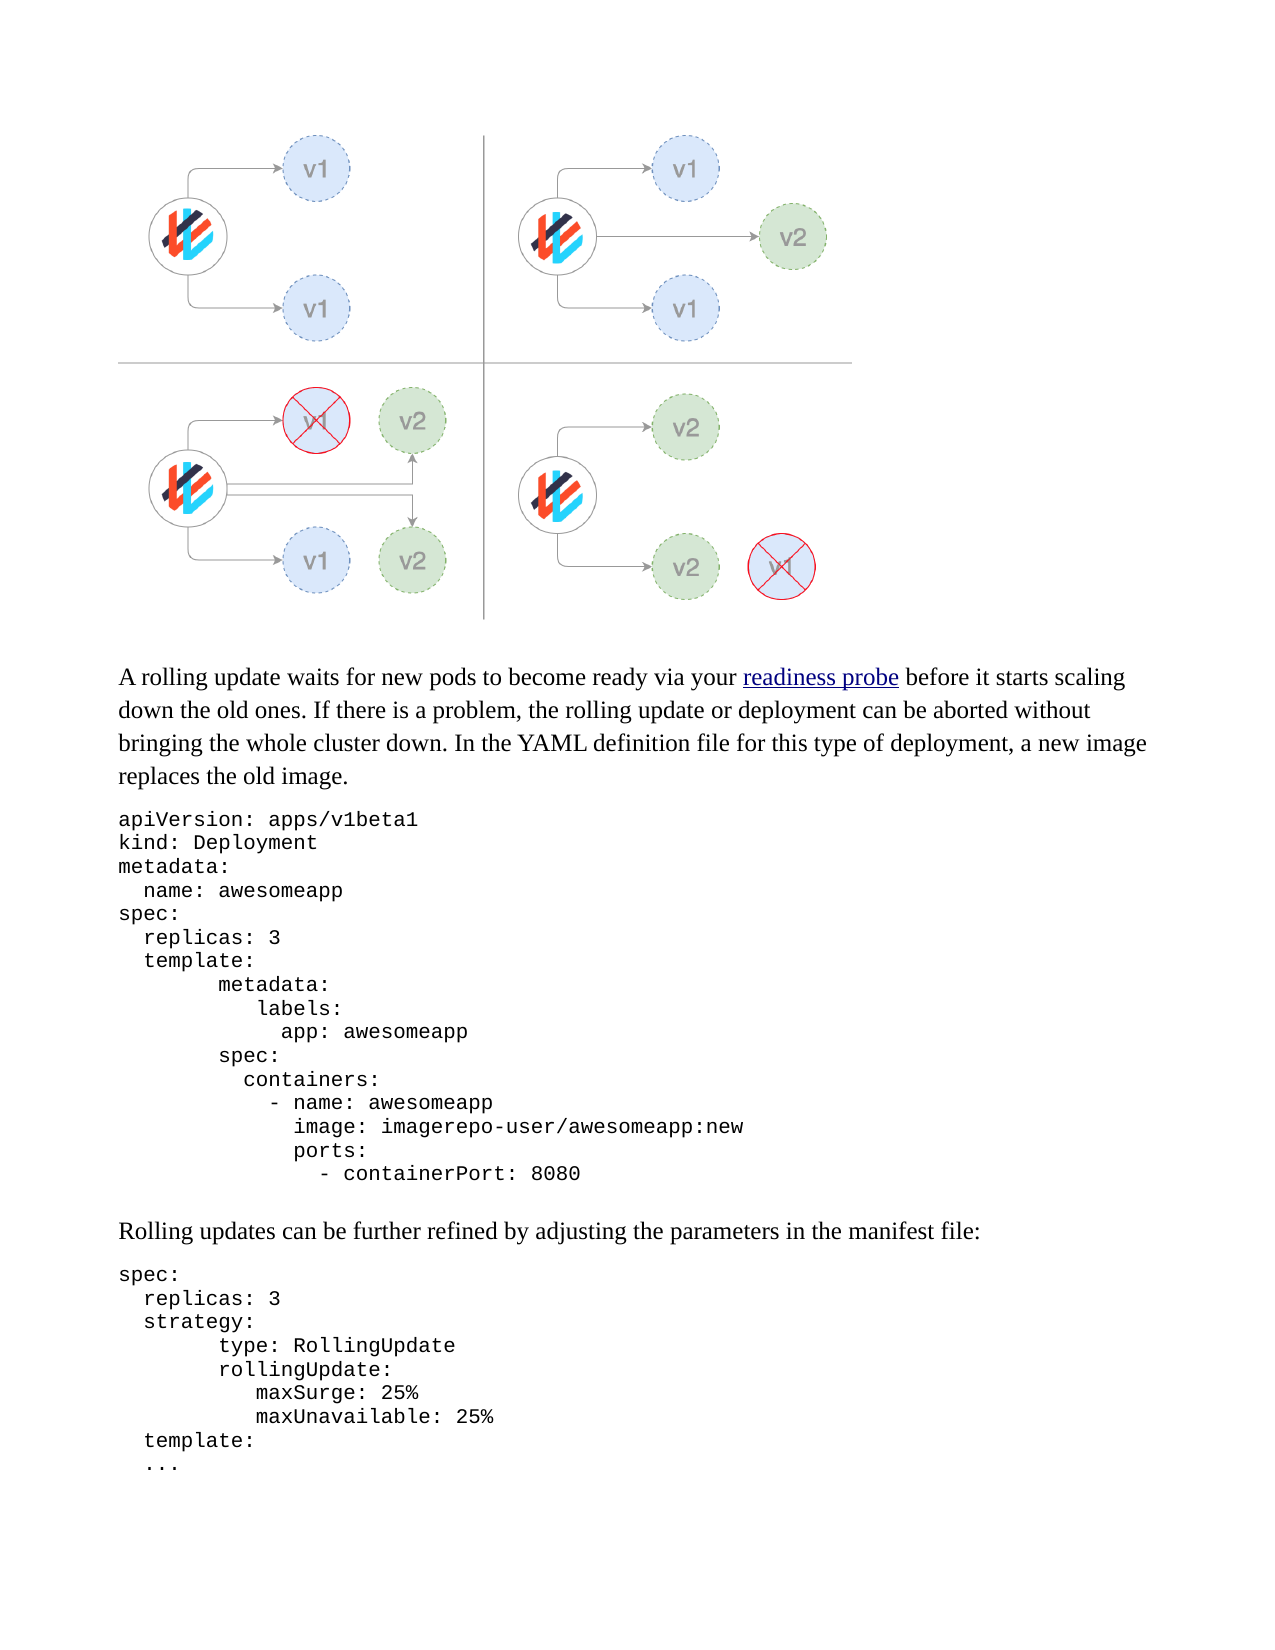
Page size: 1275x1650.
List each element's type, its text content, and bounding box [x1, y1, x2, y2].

text app: awesomeapp [118, 1021, 1157, 1045]
picture [118, 118, 917, 644]
text template: [118, 951, 1157, 974]
text metadata: [118, 974, 1157, 998]
text template: [118, 1429, 1157, 1453]
text name: awesomeapp [118, 879, 1157, 903]
text ports: [118, 1140, 1157, 1163]
text type: RollingUpdate [118, 1335, 1157, 1359]
text maxUnavailable: 25% [118, 1406, 1157, 1429]
text spec: [118, 903, 1157, 927]
text spec: [118, 1045, 1157, 1069]
text metadata: [118, 856, 1157, 879]
text Rolling updates can be further refined by adjusting the parameters in the manifest file: [118, 1216, 1157, 1245]
text image: imagerepo-user/awesomeapp:new [118, 1116, 1157, 1140]
text maxSurge: 25% [118, 1382, 1157, 1406]
text ... [118, 1453, 1157, 1477]
text spec: [118, 1264, 1157, 1288]
text containers: [118, 1069, 1157, 1092]
text strategy: [118, 1311, 1157, 1335]
text - containerPort: 8080 [118, 1163, 1157, 1187]
text rollingUpdate: [118, 1359, 1157, 1382]
text apiVersion: apps/v1beta1 [118, 809, 1157, 832]
text replicas: 3 [118, 927, 1157, 951]
text labels: [118, 998, 1157, 1021]
text - name: awesomeapp [118, 1092, 1157, 1116]
text A rolling update waits for new pods to become ready via your readiness probe before it starts scaling down the old ones. If there is a problem, the rolling update or deployment can be aborted without bringing the whole cluster down. In the YAML definition file for this type of deployment, a new image replaces the old image. [118, 662, 1157, 790]
text kind: Deployment [118, 832, 1157, 856]
text replicas: 3 [118, 1288, 1157, 1311]
